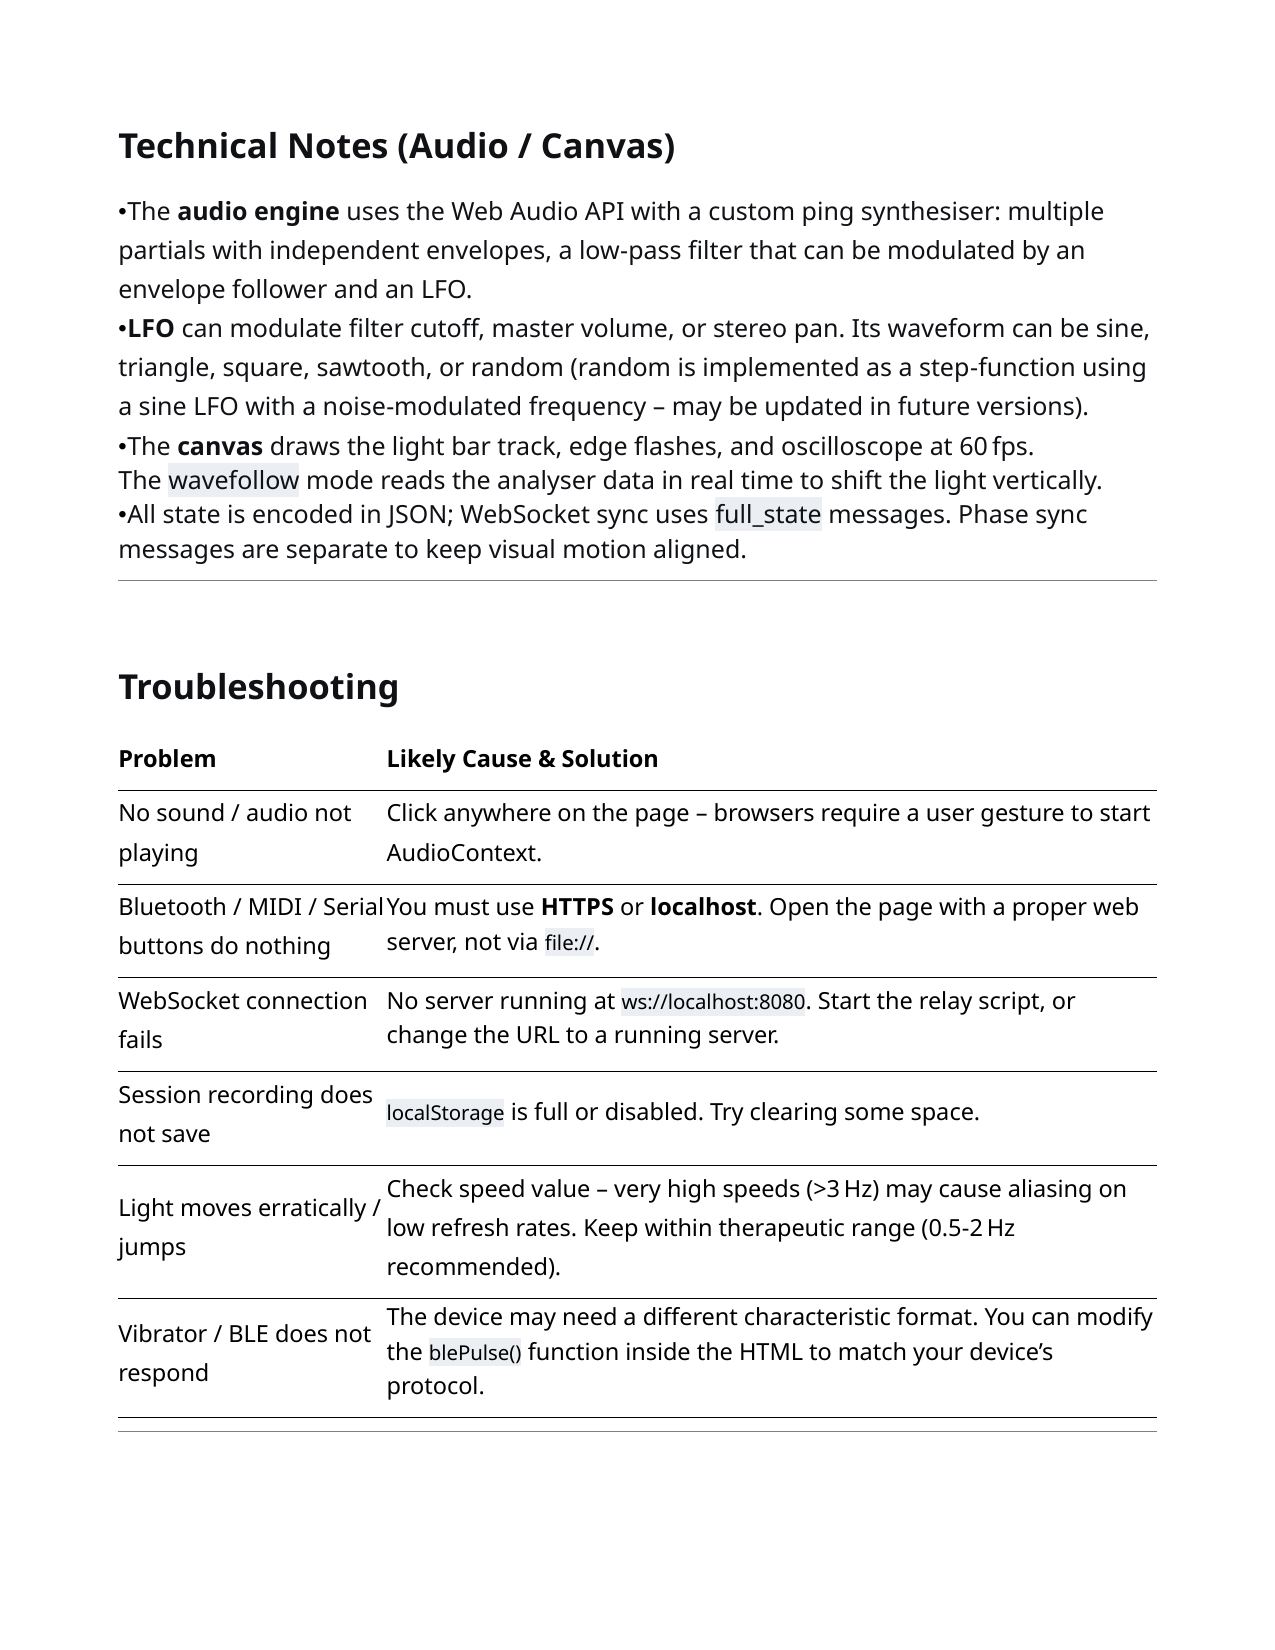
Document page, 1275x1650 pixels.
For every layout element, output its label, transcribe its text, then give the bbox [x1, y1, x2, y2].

table_cell localStorage is full or disabled. Try clearing some space. [386, 1072, 1157, 1165]
table_cell Light moves erratically / jumps [118, 1166, 386, 1298]
table_cell Session recording does not save [118, 1072, 386, 1165]
table_cell You must use HTTPS or localhost. Open the page with a proper web server, not via file://. [386, 885, 1157, 977]
subtitle Troubleshooting [118, 660, 1157, 710]
table_cell No sound / audio not playing [118, 791, 386, 883]
list The canvas draws the light bar track, edge flashes, and oscilloscope at 60 fps. The wavefollow mode reads the analyser data in real time to shift the light vertically. [118, 428, 1157, 497]
table_header Problem [118, 735, 386, 789]
table_header Likely Cause & Solution [386, 735, 1157, 789]
table_cell Bluetooth / MIDI / Serial buttons do nothing [118, 885, 386, 977]
list The audio engine uses the Web Audio API with a custom ping synthesiser: multiple partials with independent envelopes, a low‑pass filter that can be modulated by an envelope follower and an LFO. [118, 193, 1157, 306]
list LFO can modulate filter cutoff, master volume, or stereo pan. Its waveform can be sine, triangle, square, sawtooth, or random (random is implemented as a step‑function using a sine LFO with a noise‑modulated frequency – may be updated in future versions). [118, 311, 1157, 423]
subtitle Technical Notes (Audio / Canvas) [118, 118, 1157, 168]
table_cell Vibrator / BLE does not respond [118, 1299, 386, 1417]
list All state is encoded in JSON; WebSocket sync uses full_state messages. Phase sync messages are separate to keep visual motion aligned. [118, 497, 1157, 566]
table_cell Check speed value – very high speeds (>3 Hz) may cause aliasing on low refresh rates. Keep within therapeutic range (0.5‑2 Hz recommended). [386, 1166, 1157, 1298]
table_cell The device may need a different characteristic format. You can modify the blePulse() function inside the HTML to match your device’s protocol. [386, 1299, 1157, 1417]
table_cell Click anywhere on the page – browsers require a user gesture to start AudioContext. [386, 791, 1157, 883]
table_cell WebSocket connection fails [118, 978, 386, 1071]
table_cell No server running at ws://localhost:8080. Start the relay script, or change the URL to a running server. [386, 978, 1157, 1071]
